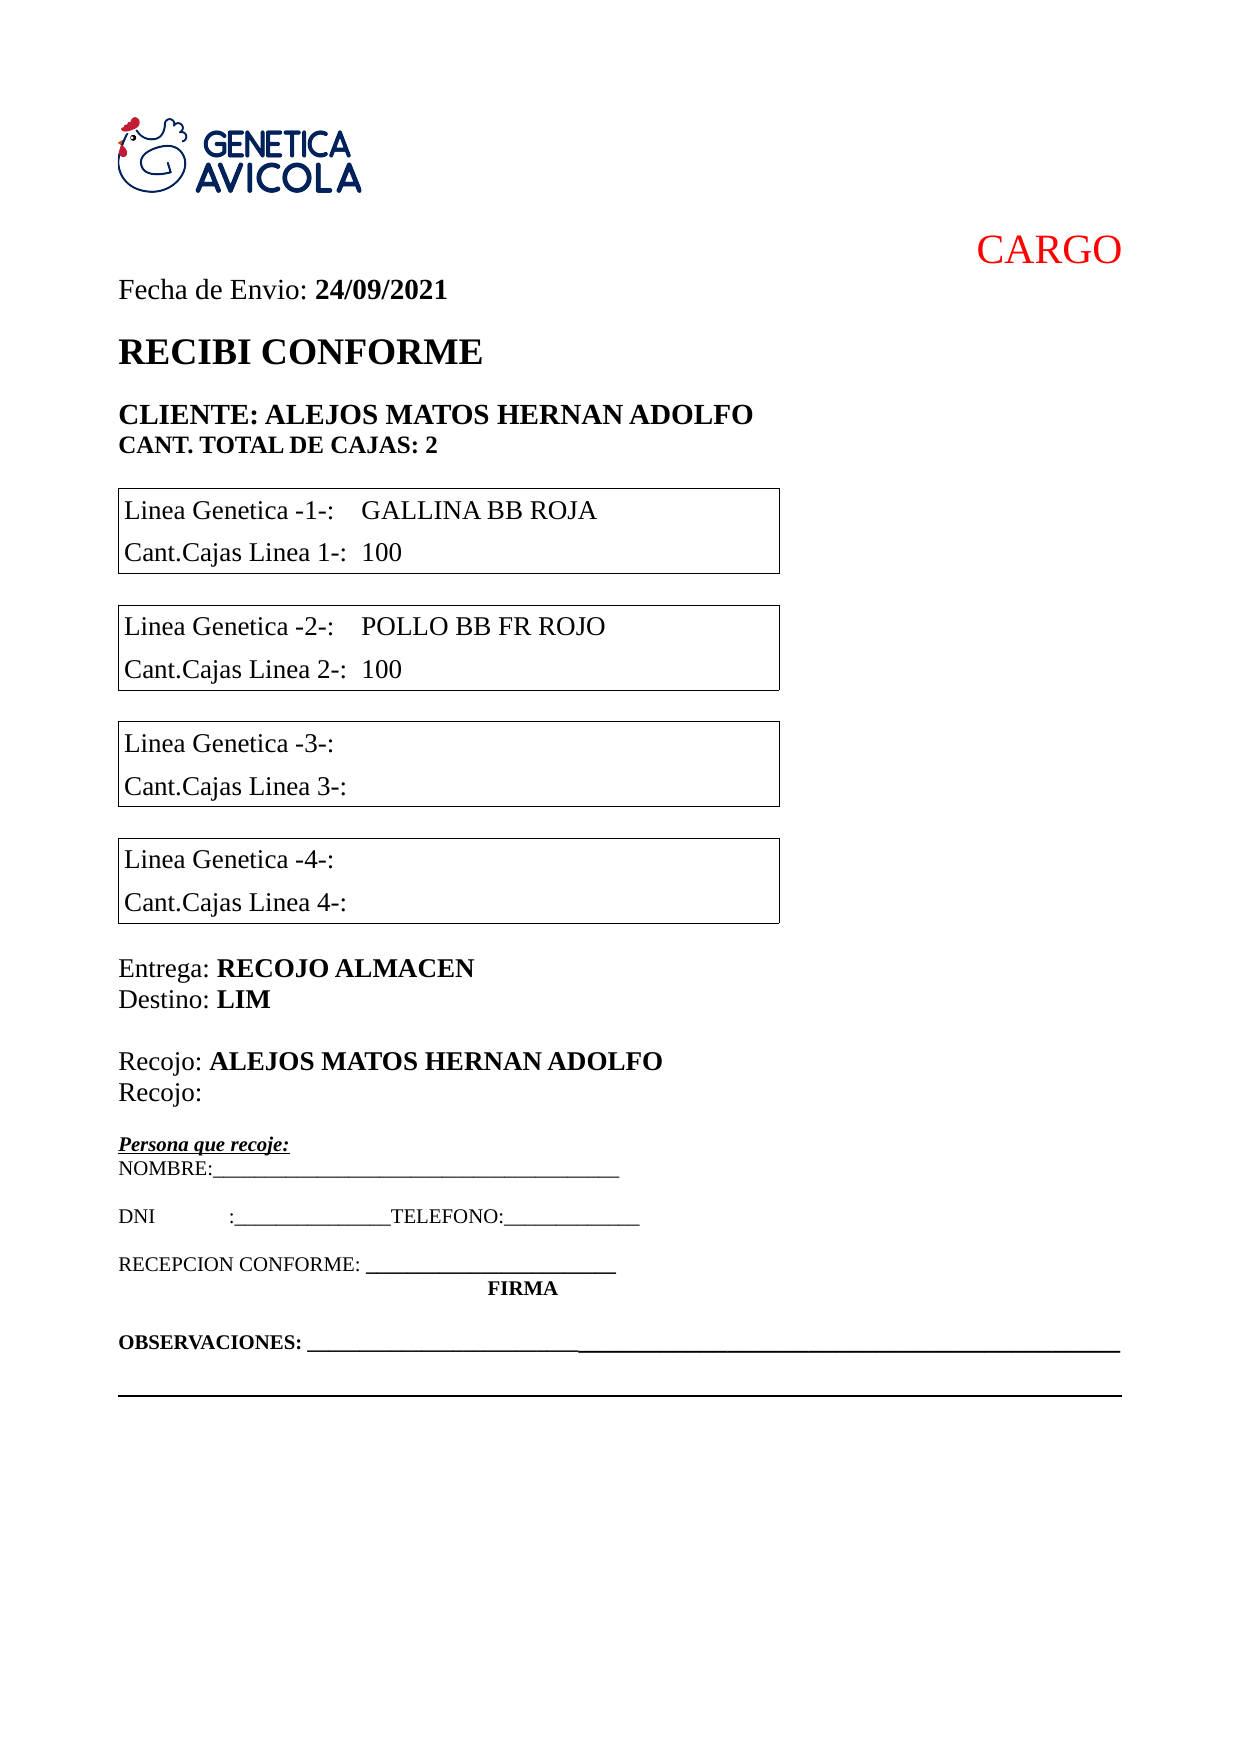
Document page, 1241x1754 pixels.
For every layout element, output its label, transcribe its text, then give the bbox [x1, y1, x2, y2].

table_cell [356, 880, 779, 923]
table_cell [118, 807, 356, 838]
text Recojo: [118, 1076, 1122, 1108]
text CLIENTE: ALEJOS MATOS HERNAN ADOLFO [118, 397, 1122, 431]
table_cell Linea Genetica -3-: [119, 722, 356, 764]
text FIRMA [118, 1276, 1122, 1300]
table_cell Linea Genetica -2-: [119, 606, 356, 647]
table_cell Cant.Cajas Linea 2-: [119, 647, 356, 690]
table_cell 100 [356, 647, 779, 690]
table_cell [118, 691, 356, 721]
table_cell POLLO BB FR ROJO [356, 606, 779, 647]
text Recojo: ALEJOS MATOS HERNAN ADOLFO [118, 1045, 1122, 1076]
table_cell Cant.Cajas Linea 3-: [119, 764, 356, 806]
table_cell [356, 722, 779, 764]
text Persona que recoje: [118, 1132, 1122, 1156]
text Destino: LIM [118, 983, 1122, 1014]
text CARGO [118, 224, 1122, 272]
text CANT. TOTAL DE CAJAS: 2 [118, 431, 1122, 459]
table_cell Cant.Cajas Linea 4-: [119, 880, 356, 923]
picture [117, 117, 362, 193]
table_cell [356, 574, 779, 604]
table_cell 100 [356, 531, 779, 573]
text RECEPCION CONFORME: ________________________ [118, 1252, 1122, 1276]
table_cell Cant.Cajas Linea 1-: [119, 531, 356, 573]
table_header GALLINA BB ROJA [356, 489, 779, 531]
table_cell [356, 691, 779, 721]
text Fecha de Envio: 24/09/2021 [118, 272, 1122, 306]
text Entrega: RECOJO ALMACEN [118, 952, 1122, 983]
text NOMBRE:_______________________________________ [118, 1156, 1122, 1180]
table_cell [356, 764, 779, 806]
table_cell Linea Genetica -4-: [119, 839, 356, 880]
text OBSERVACIONES: __________________________________________________________________ [118, 1324, 1122, 1355]
table_cell [356, 807, 779, 838]
table_cell [118, 574, 356, 604]
table_header Linea Genetica -1-: [119, 489, 356, 531]
table_cell [356, 839, 779, 880]
text RECIBI CONFORME [118, 330, 1122, 373]
text DNI :_______________TELEFONO:_____________ [118, 1204, 1122, 1228]
